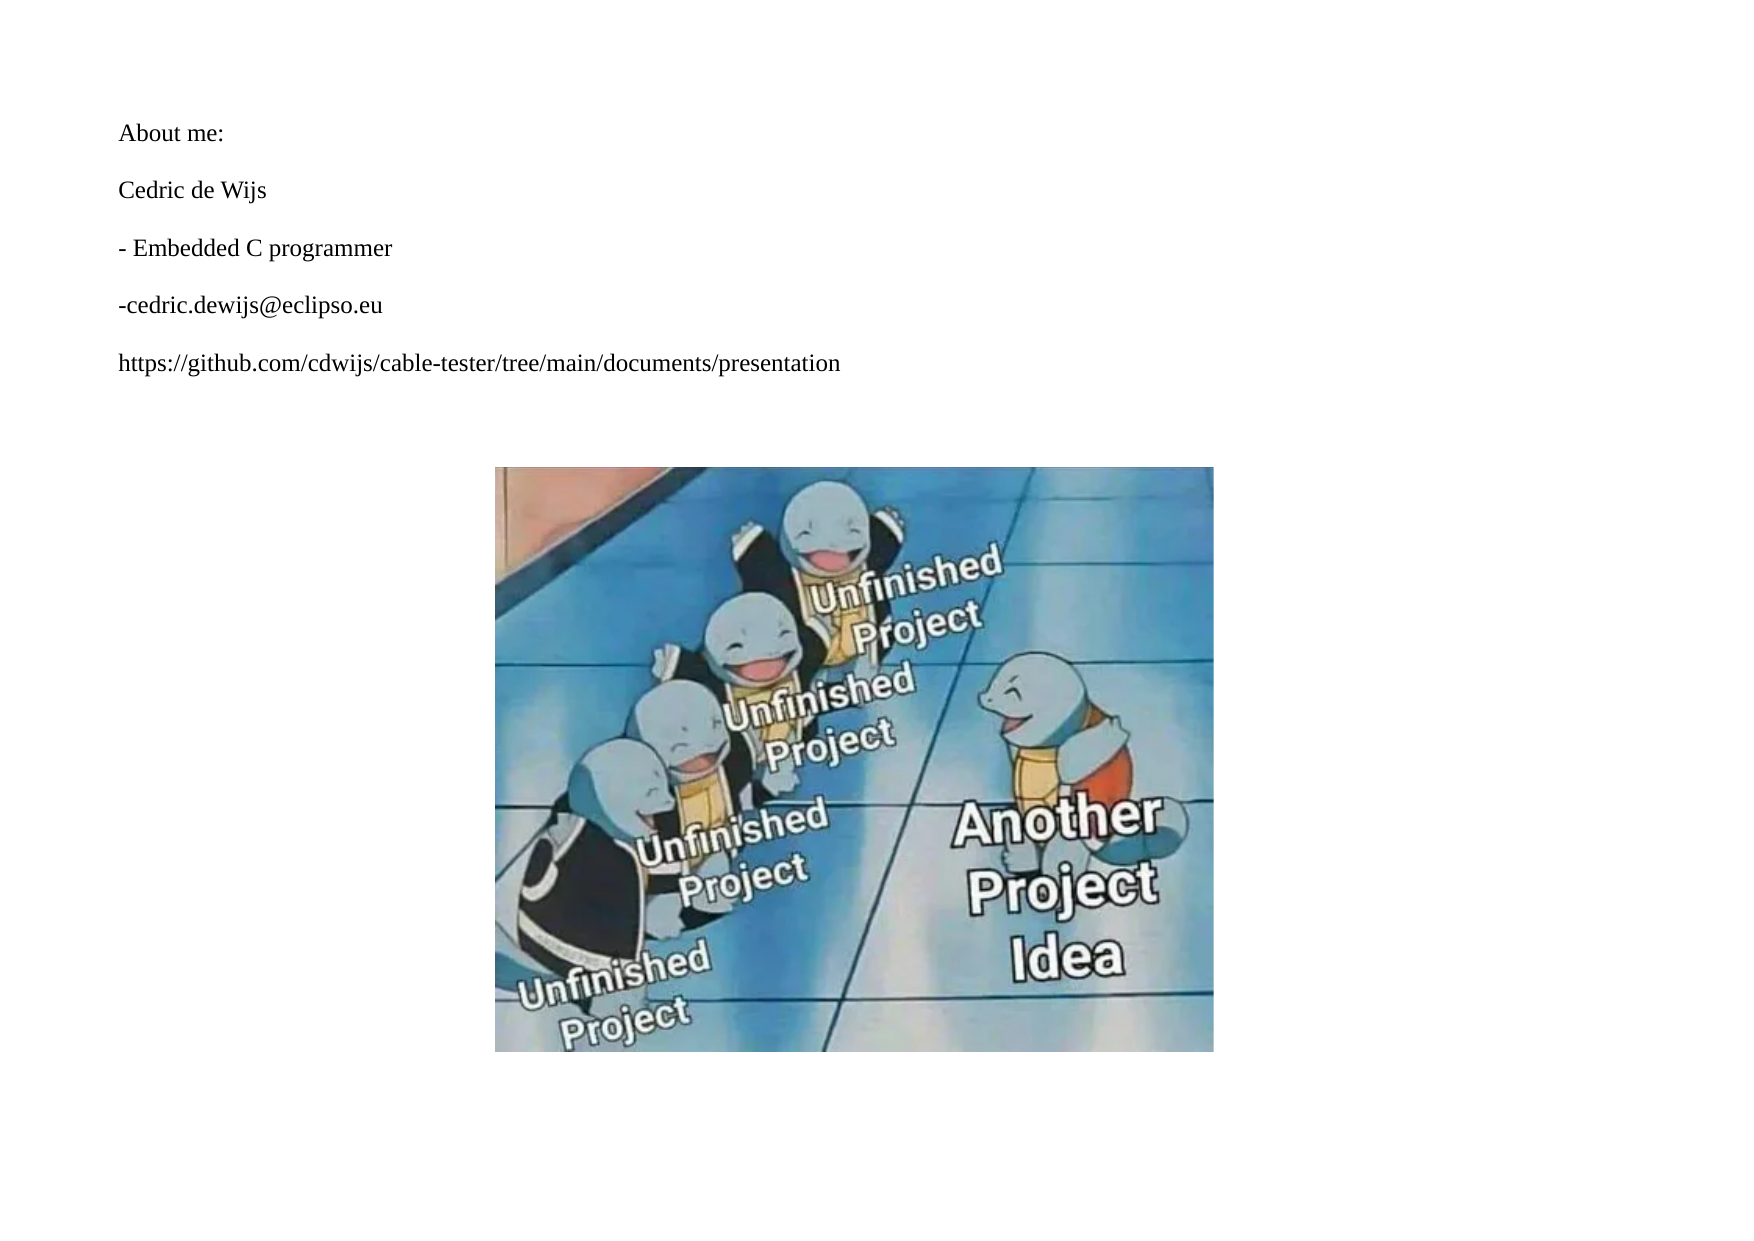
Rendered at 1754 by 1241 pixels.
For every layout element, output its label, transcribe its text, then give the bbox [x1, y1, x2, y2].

picture [495, 467, 1214, 1052]
text -cedric.dewijs@eclipso.eu [118, 291, 1636, 319]
text About me: [118, 118, 1636, 147]
text - Embedded C programmer [118, 233, 1636, 262]
text Cedric de Wijs [118, 176, 1636, 204]
text https://github.com/cdwijs/cable-tester/tree/main/documents/presentation [118, 348, 1636, 377]
